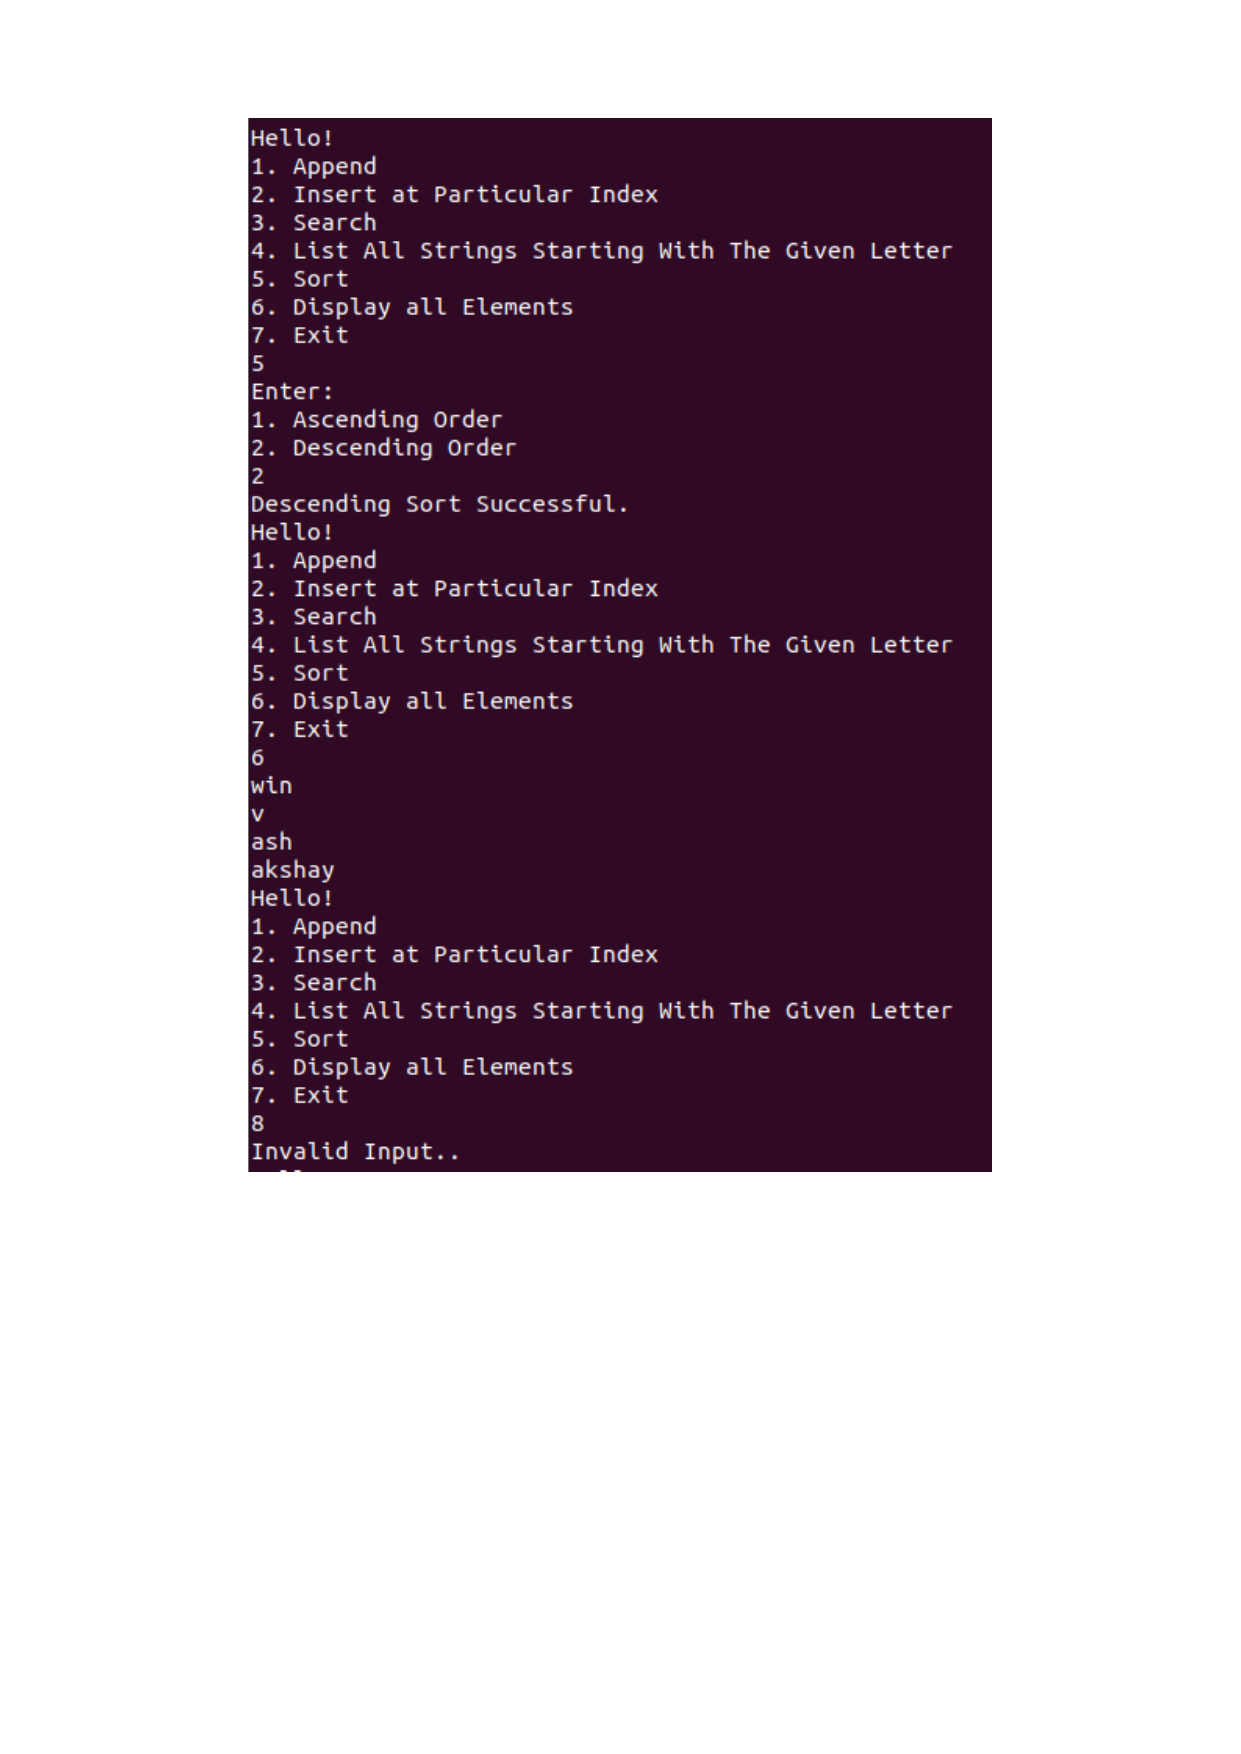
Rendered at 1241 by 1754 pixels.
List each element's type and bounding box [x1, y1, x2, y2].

picture [248, 118, 992, 1172]
